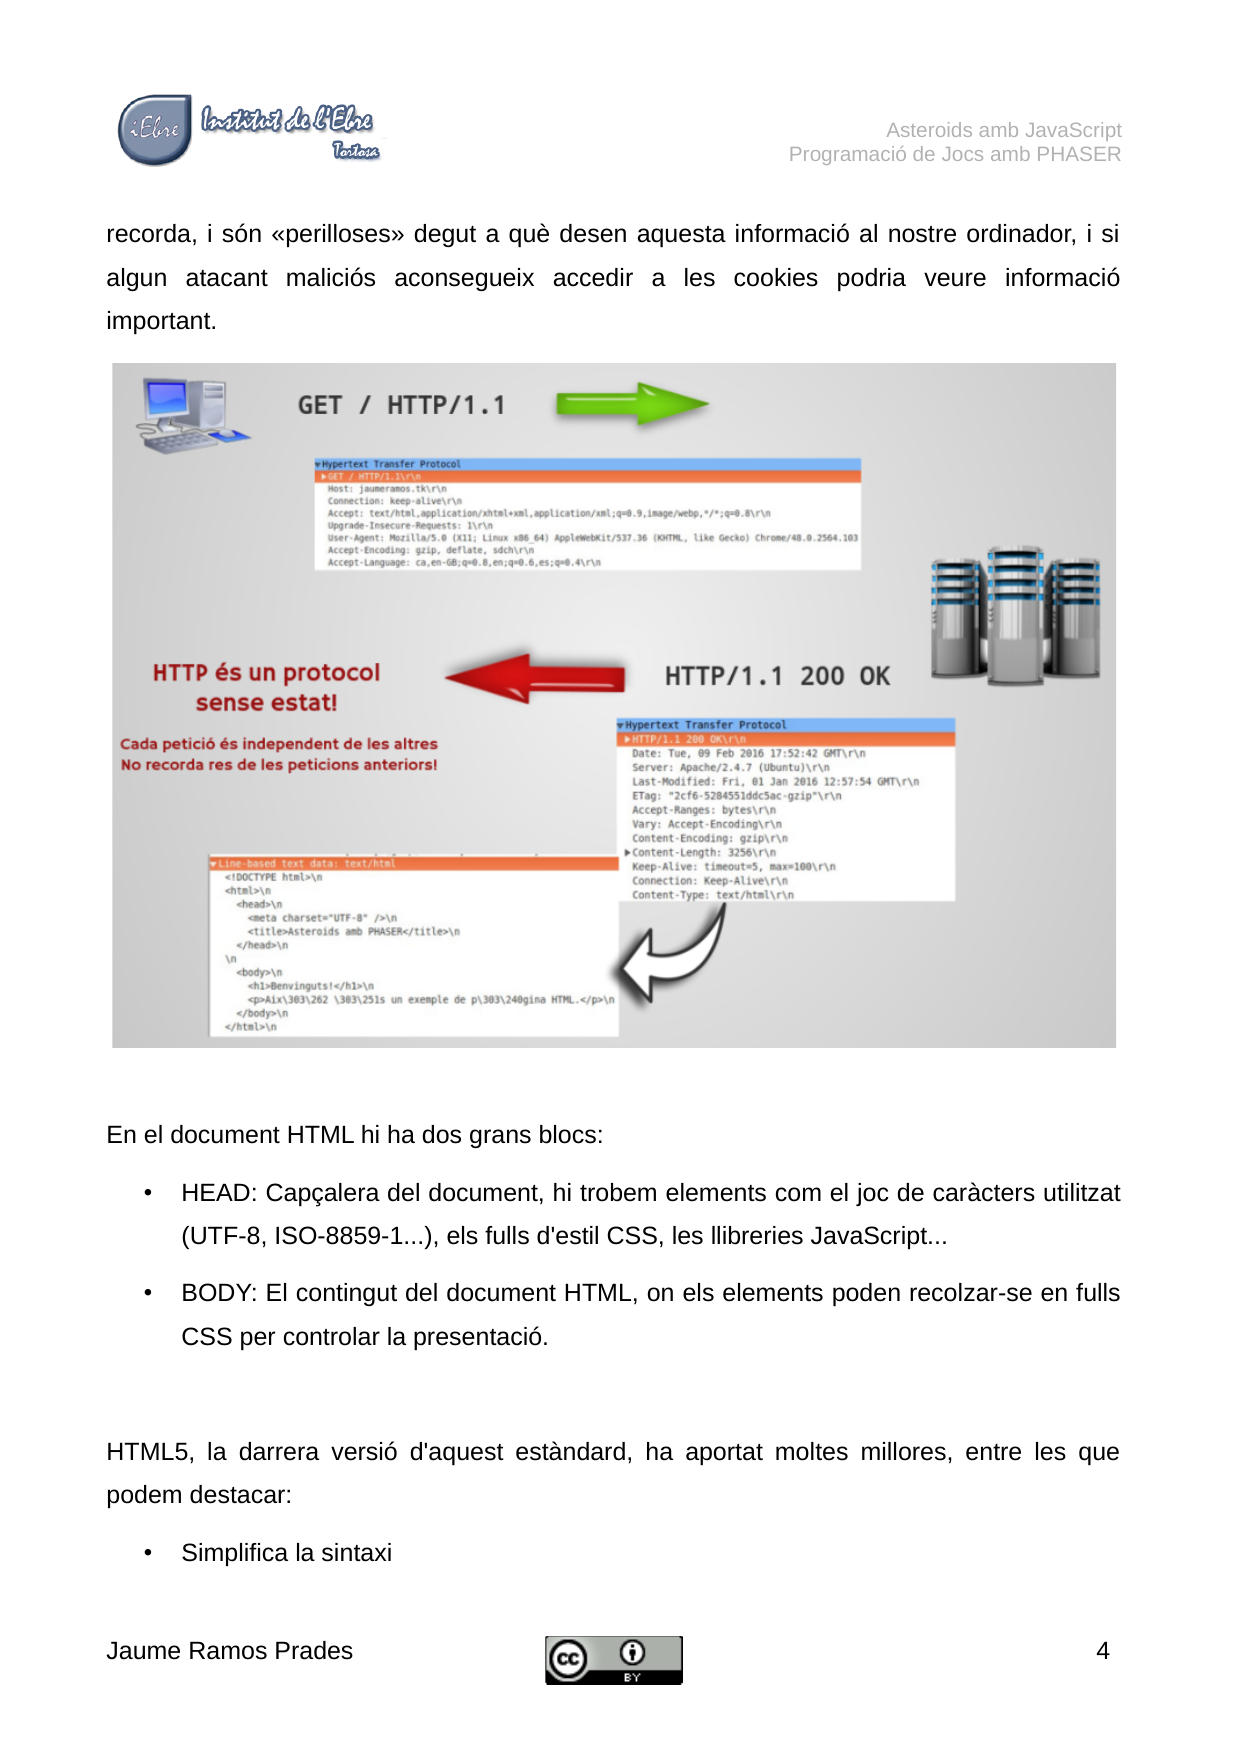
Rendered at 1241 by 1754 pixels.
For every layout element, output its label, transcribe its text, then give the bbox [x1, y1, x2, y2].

text HTML5, la darrera versió d'aquest estàndard, ha aportat moltes millores, entre les que podem destacar: [106, 1437, 1122, 1509]
list BODY: El contingut del document HTML, on els elements poden recolzar-se en fulls CSS per controlar la presentació. [144, 1278, 1122, 1350]
text recorda, i són «perilloses» degut a què desen aquesta informació al nostre ordinador, i si algun atacant maliciós aconsegueix accedir a les cookies podria veure informació important. [106, 219, 1122, 334]
picture [106, 79, 397, 181]
list Simplifica la sintaxi [144, 1538, 1122, 1567]
picture [112, 363, 1117, 1048]
picture [545, 1636, 683, 1685]
text En el document HTML hi ha dos grans blocs: [106, 1120, 1122, 1148]
list HEAD: Capçalera del document, hi trobem elements com el joc de caràcters utilitzat (UTF-8, ISO-8859-1...), els fulls d'estil CSS, les llibreries JavaScript... [144, 1177, 1122, 1249]
